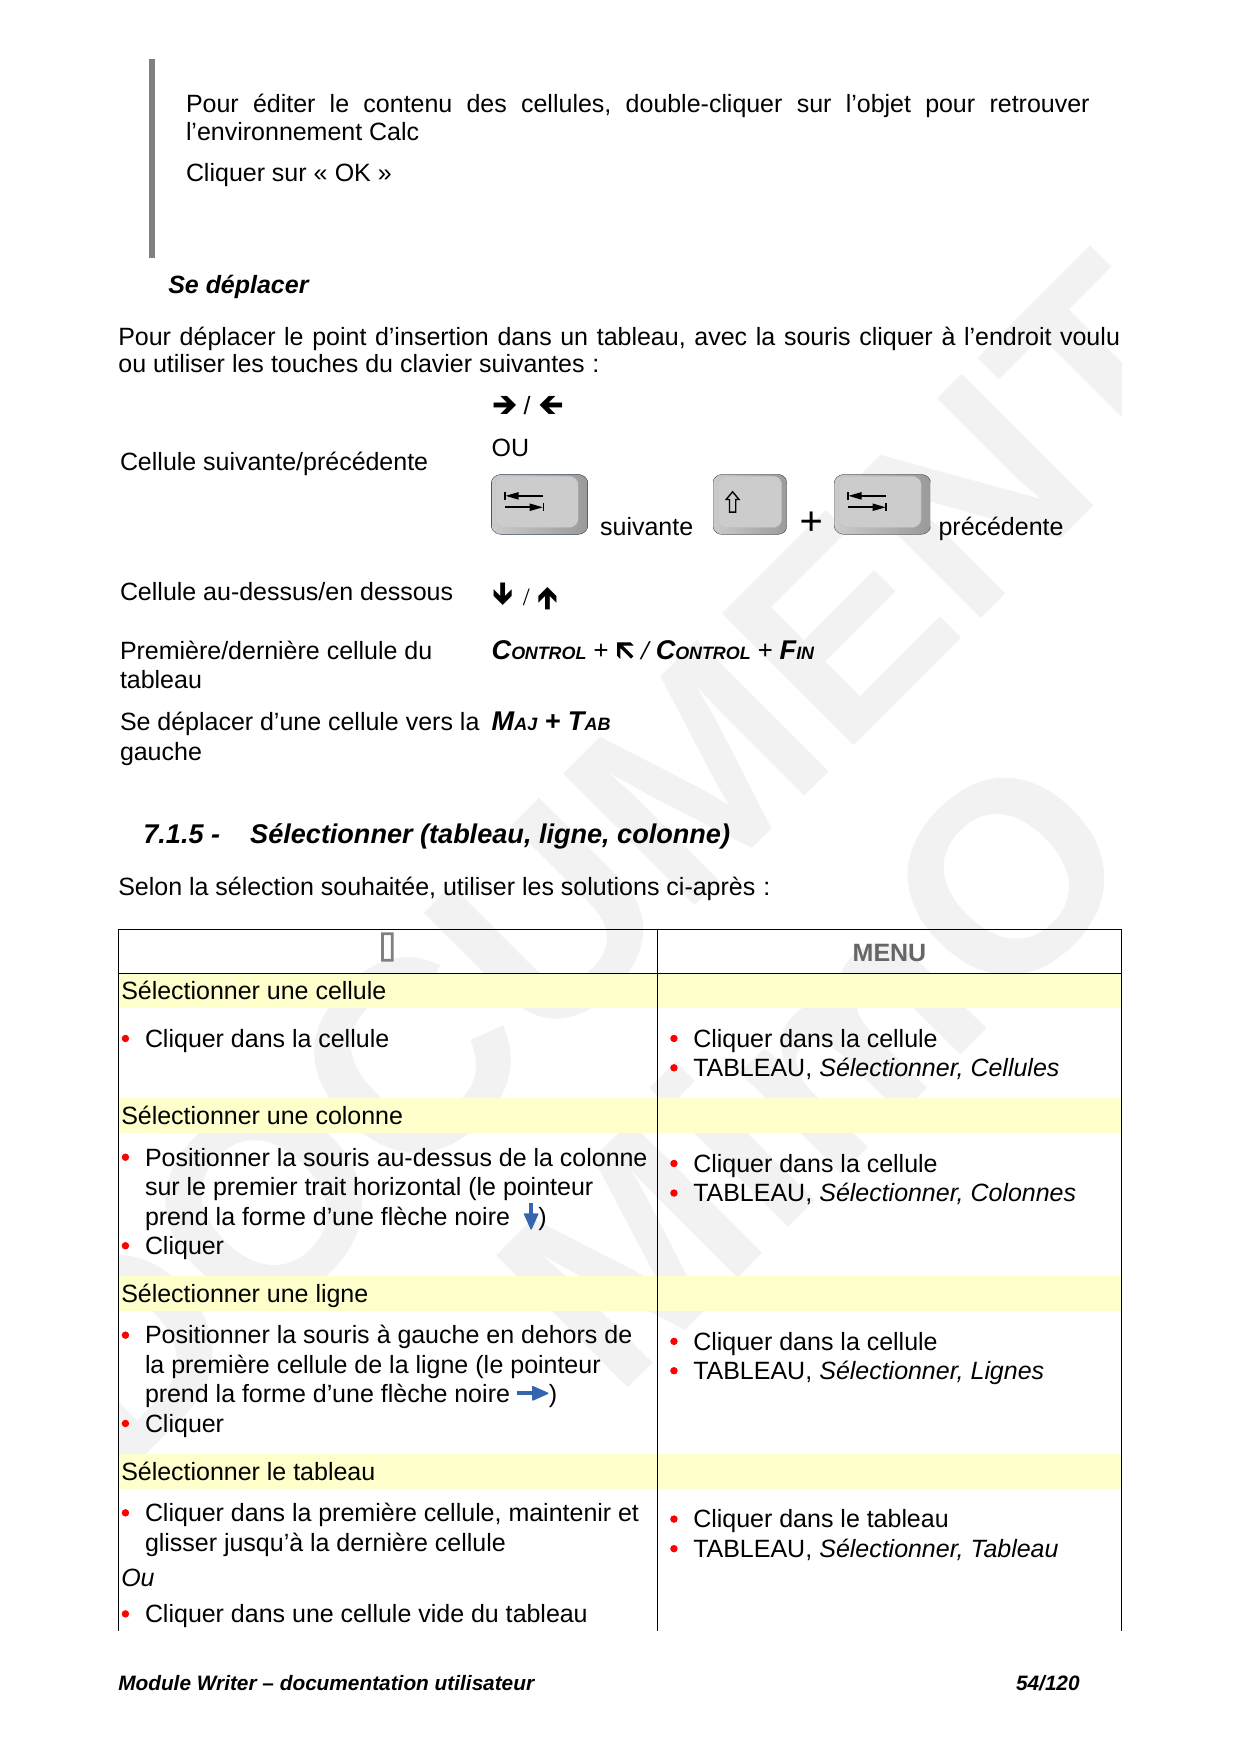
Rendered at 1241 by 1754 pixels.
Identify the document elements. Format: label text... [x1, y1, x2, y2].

table_header 8 [119, 930, 657, 973]
table_cell Cliquer dans la cellule TABLEAU, Sélectionner, Lignes [658, 1311, 1121, 1454]
table_cell Sélectionner une ligne [119, 1276, 657, 1311]
text Pour déplacer le point d’insertion dans un tableau, avec la souris cliquer à l’endroit voulu ou utiliser les touches du clavier suivantes : [118, 322, 1122, 378]
table_cell Cliquer dans la cellule TABLEAU, Sélectionner, Colonnes [658, 1133, 1121, 1276]
table_cell Positionner la souris au-dessus de la colonne sur le premier trait horizontal (le pointeur prend la forme d’une flèche noire ) Cliquer [119, 1133, 657, 1276]
table_cell [658, 974, 1121, 1008]
table_cell Cellule au-dessus/en dessous [120, 556, 491, 623]
table_cell Sélectionner une colonne [119, 1098, 657, 1133]
table_cell [658, 1276, 1121, 1311]
text Pour éditer le contenu des cellules, double-cliquer sur l’objet pour retrouver l’environnement Calc [155, 59, 1122, 127]
table_cell Cliquer dans la cellule [119, 1008, 657, 1098]
table_cell  /  [491, 556, 1121, 623]
table_cell Première/dernière cellule du tableau [120, 623, 491, 695]
table_cell Positionner la souris à gauche en dehors de la première cellule de la ligne (le pointeur prend la forme d’une flèche noire ) Cliquer [119, 1311, 657, 1454]
table_header  /  OU suivante + précédente [491, 378, 1121, 556]
table_cell [658, 1454, 1121, 1489]
table_header MENU [658, 930, 1121, 973]
table_header Cellule suivante/précédente [120, 378, 491, 556]
table_cell Cliquer dans la première cellule, maintenir et glisser jusqu’à la dernière cellule Ou Cliquer dans une cellule vide du tableau Activer la touche Control + A [119, 1489, 657, 1631]
table_cell Se déplacer d’une cellule vers la gauche [120, 695, 491, 766]
table_cell Control +  / Control + Fin [491, 623, 1121, 695]
table_cell Maj + Tab [491, 695, 1121, 766]
table_cell Sélectionner une cellule [119, 974, 657, 1008]
table_cell [658, 1098, 1121, 1133]
text Cliquer sur « OK » [155, 127, 1122, 187]
table_cell Cliquer dans la cellule TABLEAU, Sélectionner, Cellules [658, 1008, 1121, 1098]
subtitle Se déplacer [168, 271, 1122, 299]
table_cell Cliquer dans le tableau TABLEAU, Sélectionner, Tableau [658, 1489, 1121, 1631]
text Selon la sélection souhaitée, utiliser les solutions ci-après : [118, 873, 1122, 901]
table_cell Sélectionner le tableau [119, 1454, 657, 1489]
subtitle Sélectionner (tableau, ligne, colonne) [143, 819, 1122, 849]
